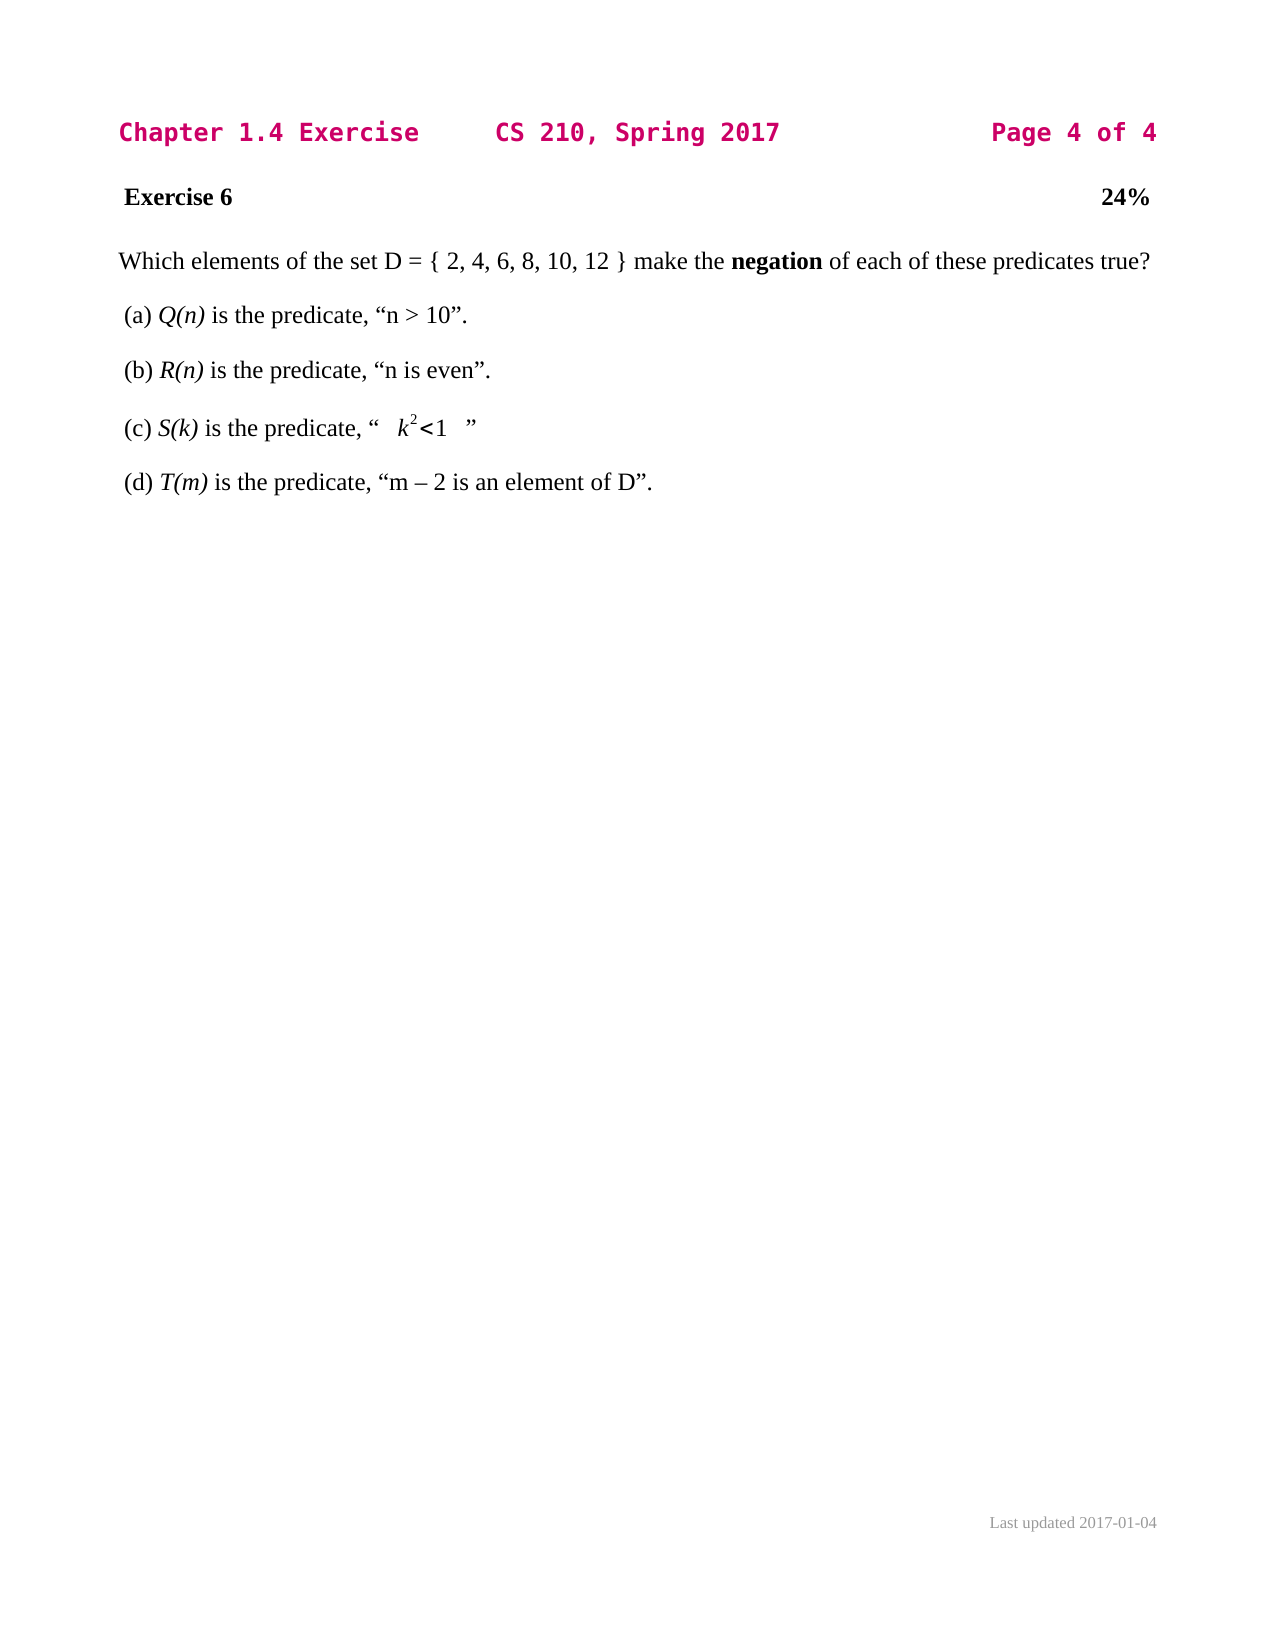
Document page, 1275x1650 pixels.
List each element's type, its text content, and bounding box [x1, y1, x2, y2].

table_header 24% [638, 177, 1157, 217]
table_cell (c) S(k) is the predicate, “” [118, 404, 1157, 462]
table_header Exercise 6 [118, 177, 637, 217]
table_header (a) Q(n) is the predicate, “n > 10”. [118, 295, 1157, 349]
table_cell (d) T(m) is the predicate, “m – 2 is an element of D”. [118, 462, 1157, 516]
text Which elements of the set D = { 2, 4, 6, 8, 10, 12 } make the negation of each of these predicates true? [118, 246, 1157, 274]
table_cell (b) R(n) is the predicate, “n is even”. [118, 350, 1157, 404]
